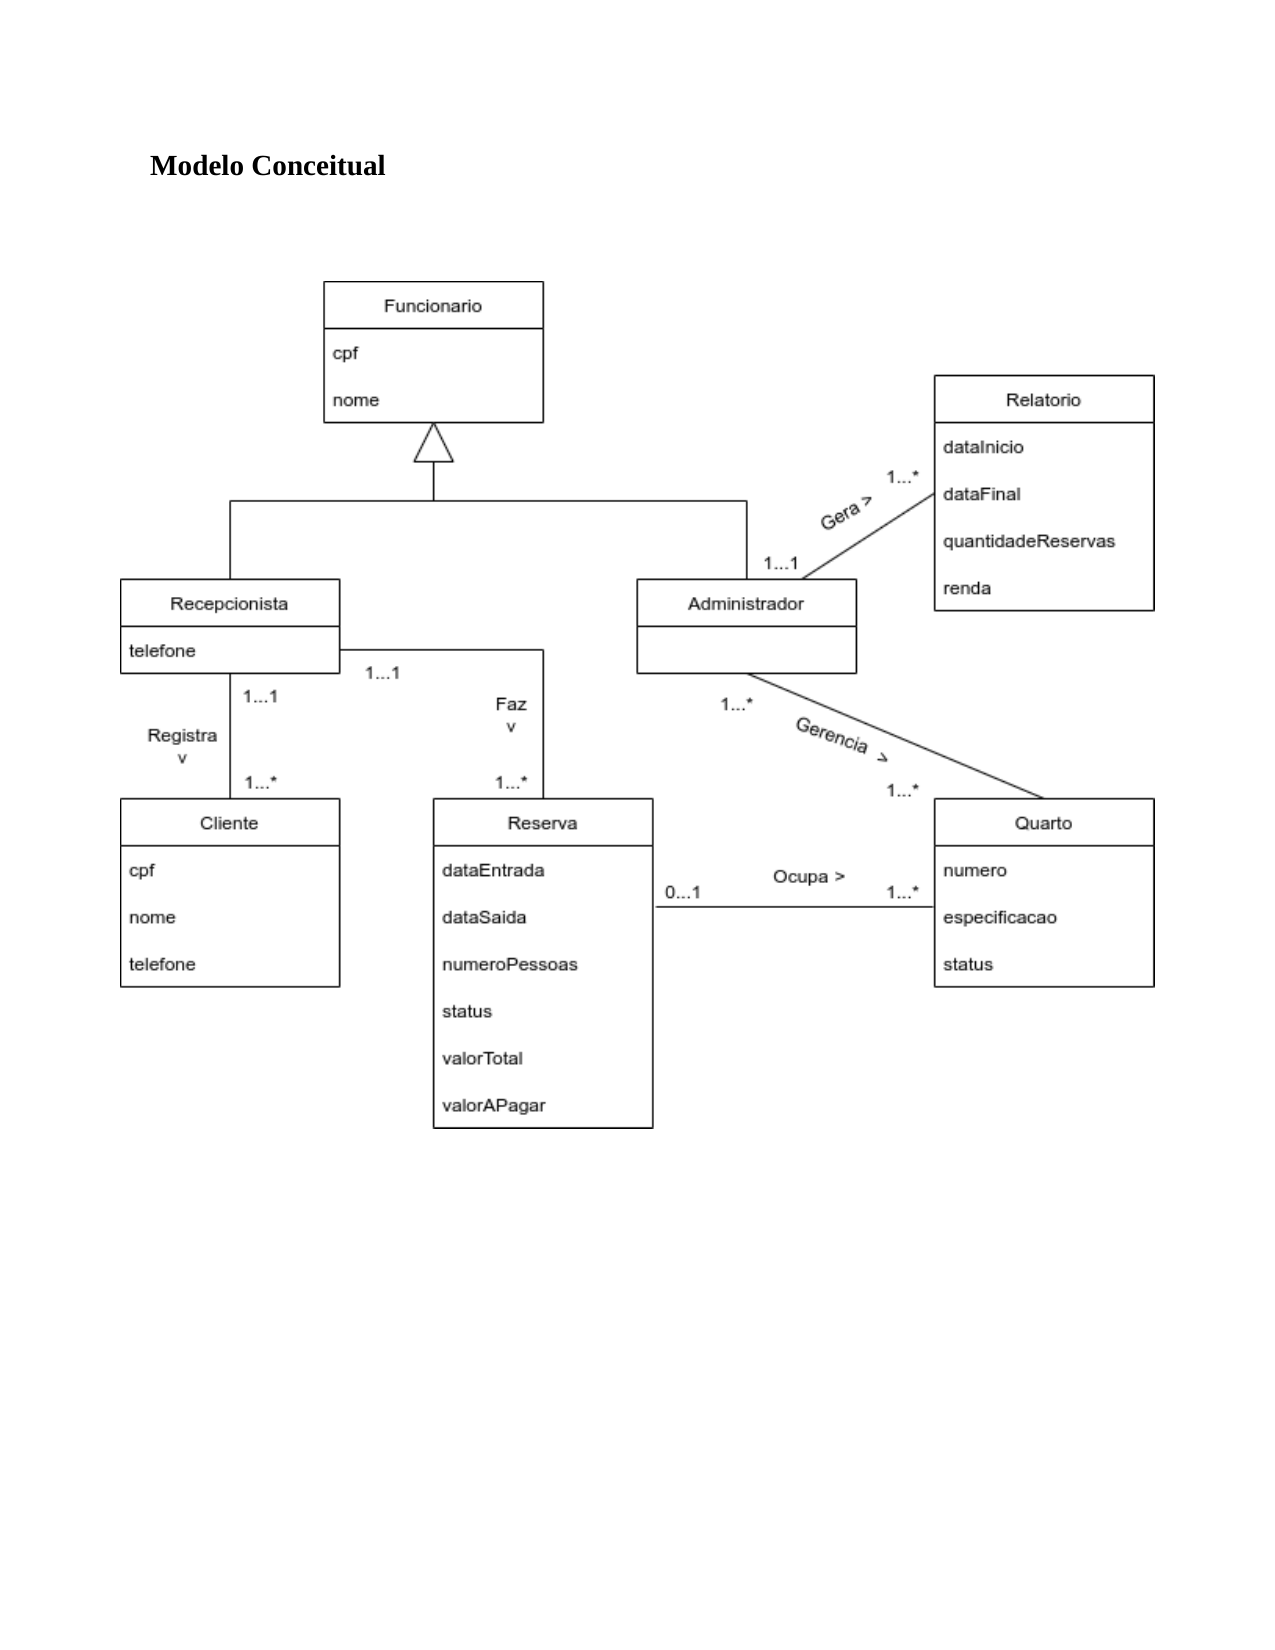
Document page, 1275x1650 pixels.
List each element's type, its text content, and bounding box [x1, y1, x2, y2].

text Modelo Conceitual [150, 148, 1125, 181]
picture [120, 281, 1155, 1129]
